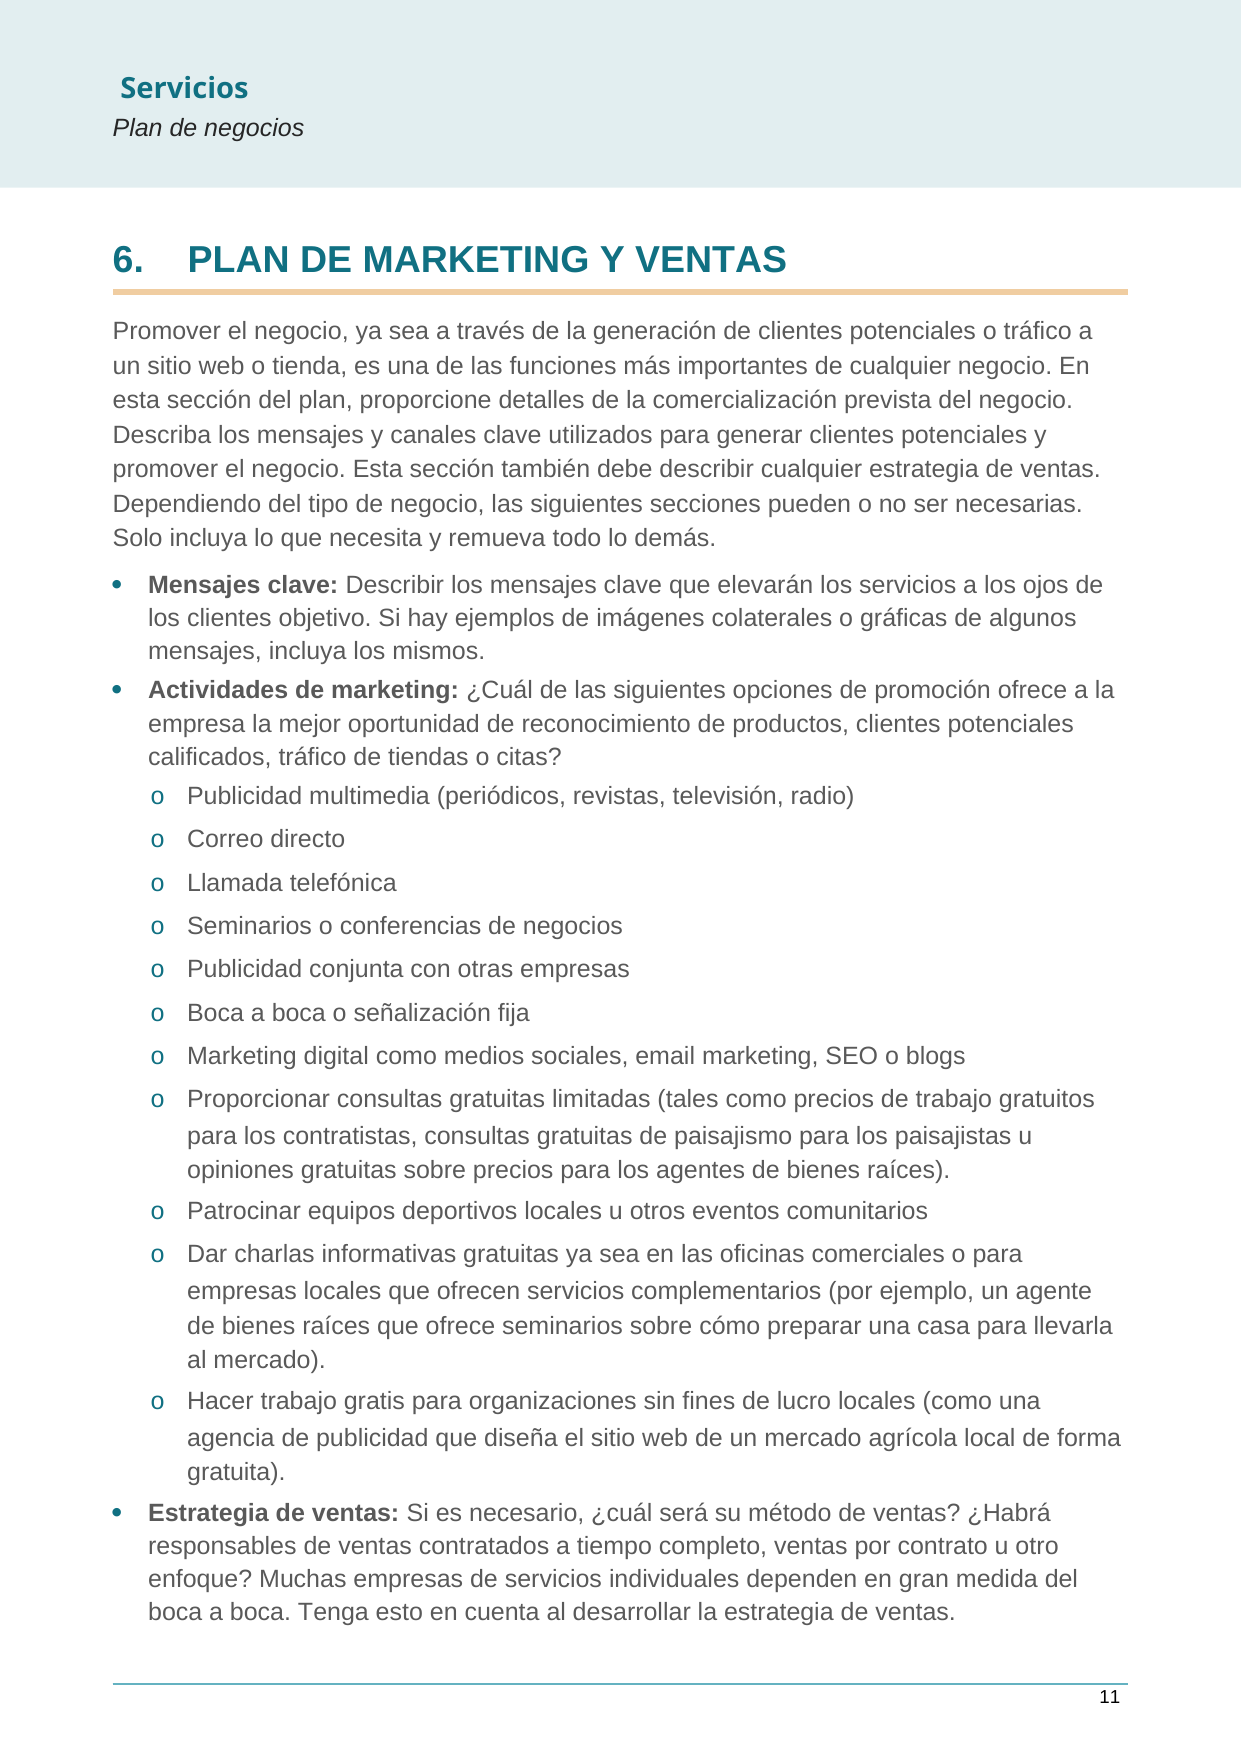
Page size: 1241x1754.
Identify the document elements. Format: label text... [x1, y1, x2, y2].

list Mensajes clave: Describir los mensajes clave que elevarán los servicios a los ojos de los clientes objetivo. Si hay ejemplos de imágenes colaterales o gráficas de algunos mensajes, incluya los mismos. [112, 570, 1128, 665]
list Proporcionar consultas gratuitas limitadas (tales como precios de trabajo gratuitos para los contratistas, consultas gratuitas de paisajismo para los paisajistas u opiniones gratuitas sobre precios para los agentes de bienes raíces). [150, 1084, 1128, 1184]
subtitle Plan de marketing y ventas [112, 237, 1128, 295]
list Patrocinar equipos deportivos locales u otros eventos comunitarios [150, 1196, 1128, 1227]
list Publicidad conjunta con otras empresas [150, 954, 1128, 985]
list Correo directo [150, 824, 1128, 855]
list Publicidad multimedia (periódicos, revistas, televisión, radio) [150, 781, 1128, 812]
list Llamada telefónica [150, 868, 1128, 898]
list Hacer trabajo gratis para organizaciones sin fines de lucro locales (como una agencia de publicidad que diseña el sitio web de un mercado agrícola local de forma gratuita). [150, 1386, 1128, 1486]
list Marketing digital como medios sociales, email marketing, SEO o blogs [150, 1041, 1128, 1072]
text Promover el negocio, ya sea a través de la generación de clientes potenciales o tráfico a un sitio web o tienda, es una de las funciones más importantes de cualquier negocio. En esta sección del plan, proporcione detalles de la comercialización prevista del negocio. Describa los mensajes y canales clave utilizados para generar clientes potenciales y promover el negocio. Esta sección también debe describir cualquier estrategia de ventas. Dependiendo del tipo de negocio, las siguientes secciones pueden o no ser necesarias. Solo incluya lo que necesita y remueva todo lo demás. [112, 316, 1128, 552]
list Dar charlas informativas gratuitas ya sea en las oficinas comerciales o para empresas locales que ofrecen servicios complementarios (por ejemplo, un agente de bienes raíces que ofrece seminarios sobre cómo preparar una casa para llevarla al mercado). [150, 1239, 1128, 1374]
list Actividades de marketing: ¿Cuál de las siguientes opciones de promoción ofrece a la empresa la mejor oportunidad de reconocimiento de productos, clientes potenciales calificados, tráfico de tiendas o citas? [112, 676, 1128, 770]
list Boca a boca o señalización fija [150, 998, 1128, 1028]
list Estrategia de ventas: Si es necesario, ¿cuál será su método de ventas? ¿Habrá responsables de ventas contratados a tiempo completo, ventas por contrato u otro enfoque? Muchas empresas de servicios individuales dependen en gran medida del boca a boca. Tenga esto en cuenta al desarrollar la estrategia de ventas. [112, 1498, 1128, 1626]
list Seminarios o conferencias de negocios [150, 911, 1128, 942]
